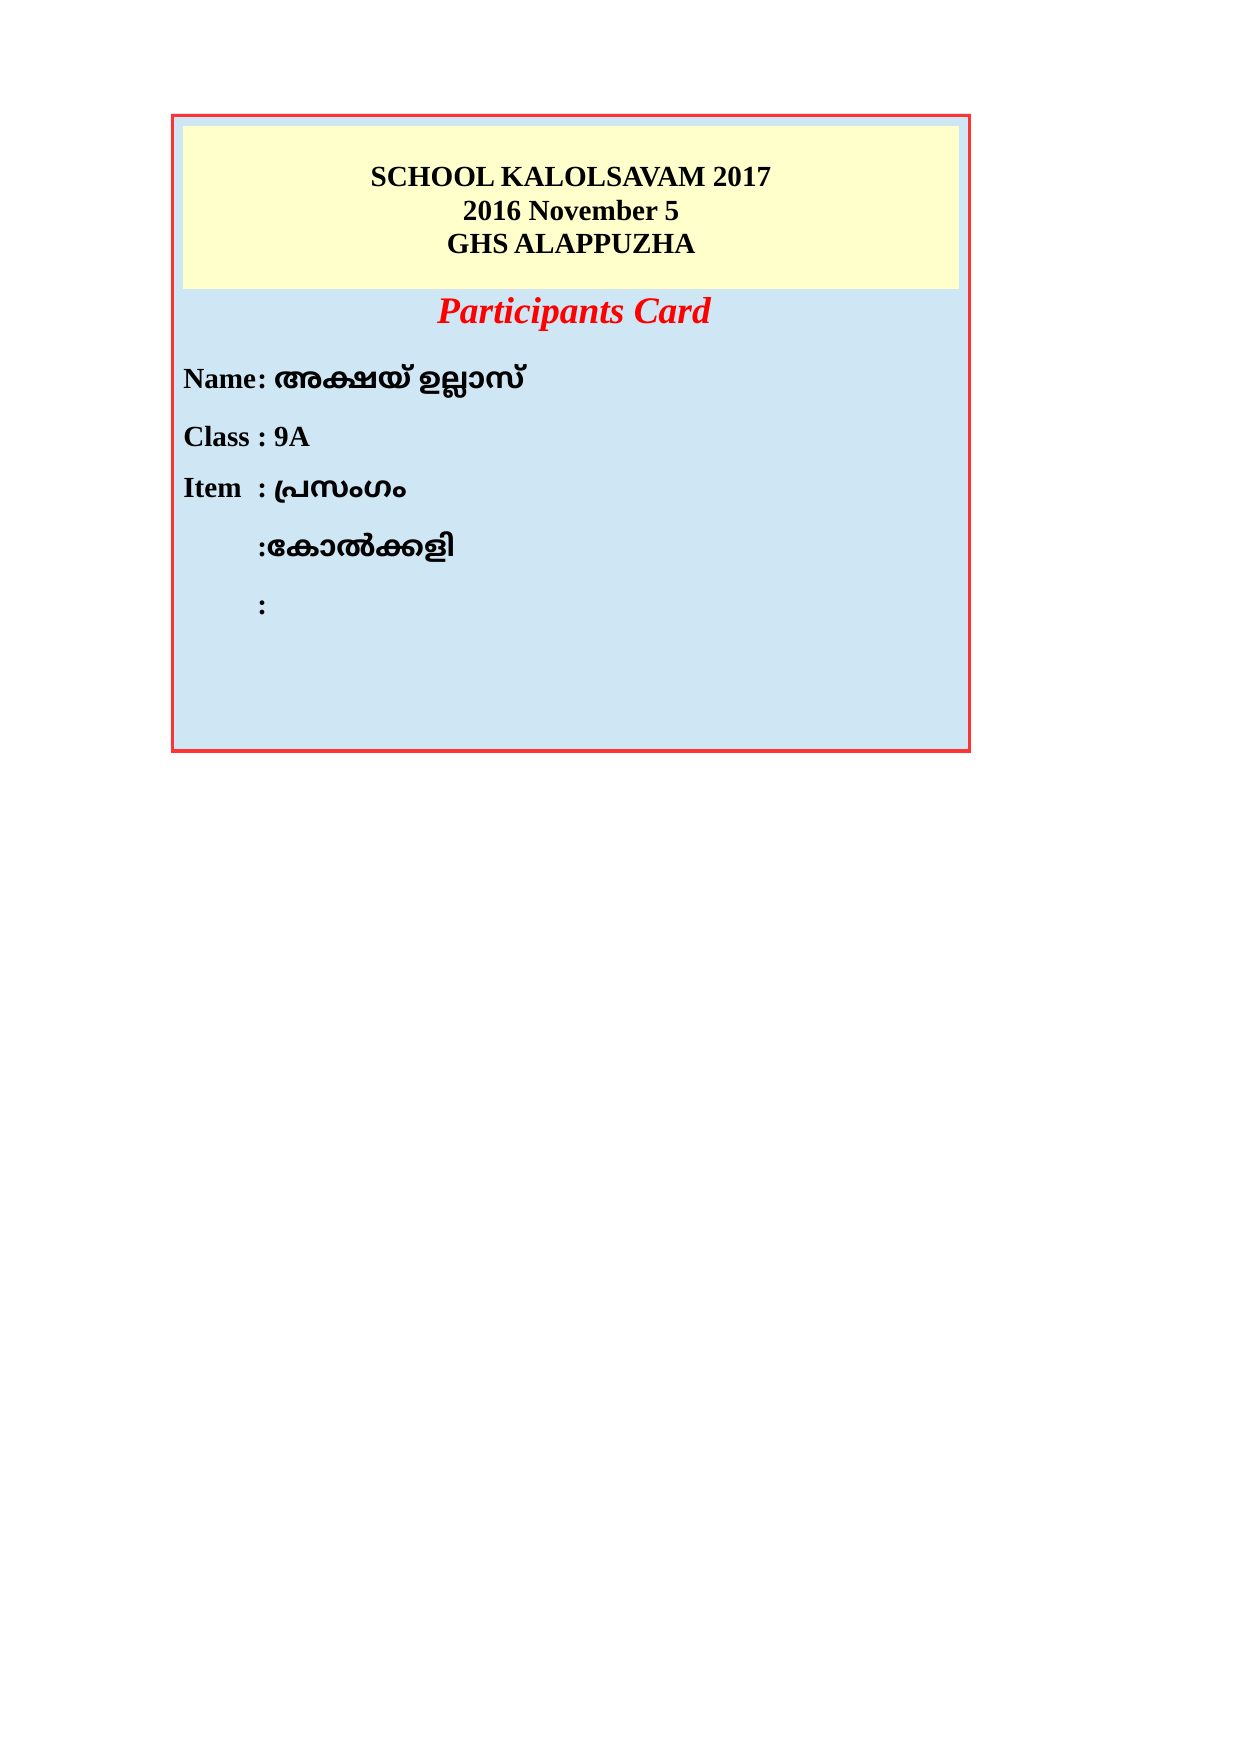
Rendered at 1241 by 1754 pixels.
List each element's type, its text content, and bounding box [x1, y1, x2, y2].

text : [183, 587, 959, 621]
text SCHOOL KALOLSAVAM 2017 [183, 159, 959, 193]
text GHS ALAPPUZHA [183, 227, 959, 260]
text Name : അക്ഷയ് ഉല്ലാസ് [183, 361, 959, 400]
text 2016 November 5 [183, 193, 959, 227]
text :കോല്‍ക്കളി [183, 529, 959, 568]
text Class : 9A [183, 419, 959, 453]
text Item : പ്രസംഗം [183, 470, 959, 509]
text Participants Card [183, 289, 959, 332]
